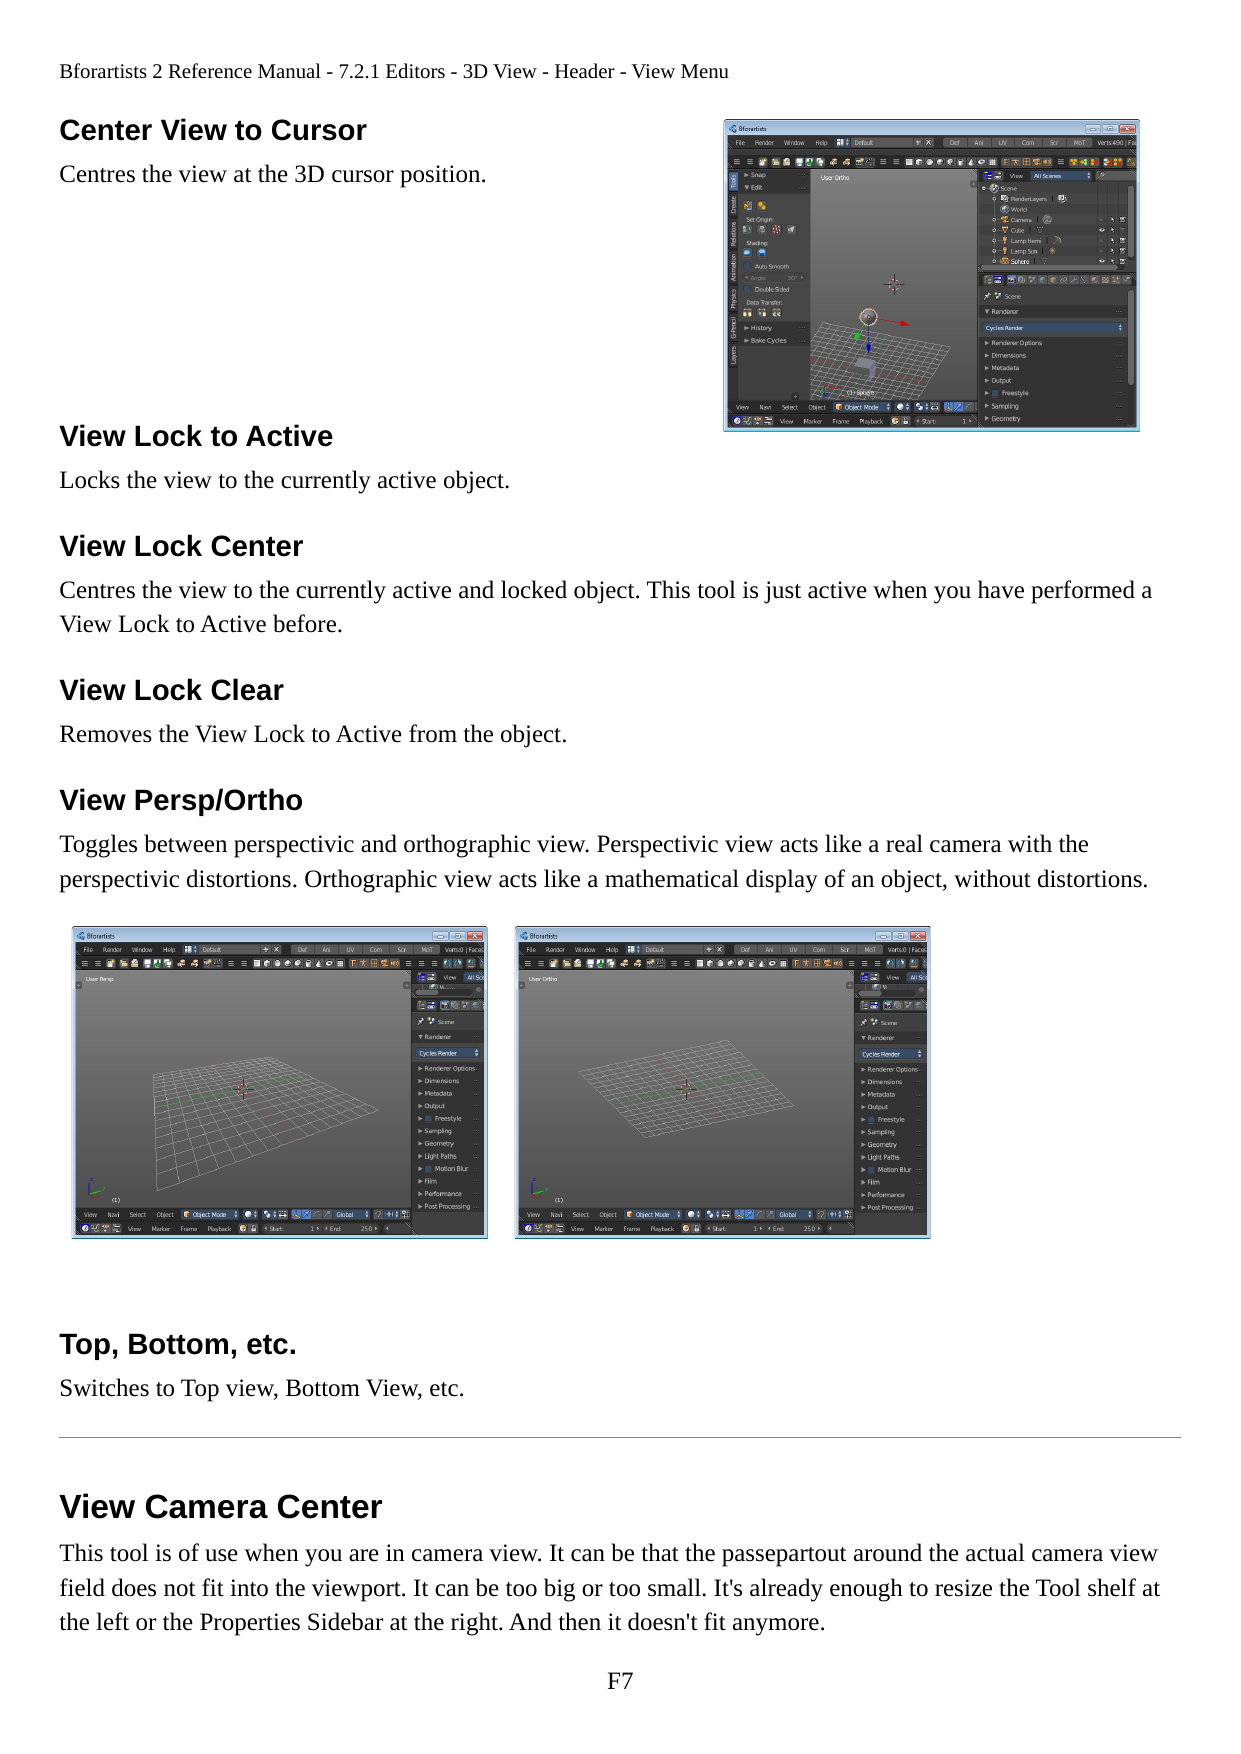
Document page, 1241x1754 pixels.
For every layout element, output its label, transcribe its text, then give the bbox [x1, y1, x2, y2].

text Removes the View Lock to Active from the object. [59, 719, 1181, 748]
text Centres the view at the 3D cursor position. [59, 159, 723, 188]
picture [71, 926, 488, 1239]
subtitle View Persp/Ortho [59, 783, 1181, 817]
text Switches to Top view, Bottom View, etc. [59, 1373, 1181, 1402]
subtitle View Lock Clear [59, 673, 1181, 707]
text Centres the view to the currently active and locked object. This tool is just active when you have performed a View Lock to Active before. [59, 575, 1181, 638]
text Toggles between perspectivic and orthographic view. Perspectivic view acts like a real camera with the perspectivic distortions. Orthographic view acts like a mathematical display of an object, without distortions. [59, 829, 1181, 892]
subtitle Top, Bottom, etc. [59, 1327, 1181, 1361]
subtitle Center View to Cursor [59, 113, 1181, 146]
subtitle View Lock to Active [59, 419, 1181, 452]
subtitle View Lock Center [59, 529, 1181, 562]
text This tool is of use when you are in camera view. It can be that the passepartout around the actual camera view field does not fit into the viewport. It can be too big or too small. It's already enough to resize the Tool shelf at the left or the Properties Sidebar at the right. And then it doesn't fit anymore. [59, 1538, 1181, 1636]
picture [723, 119, 1140, 432]
text [1140, 159, 1181, 188]
text Locks the view to the currently active object. [59, 465, 1181, 494]
picture [514, 926, 931, 1239]
subtitle View Camera Center [59, 1487, 1181, 1526]
